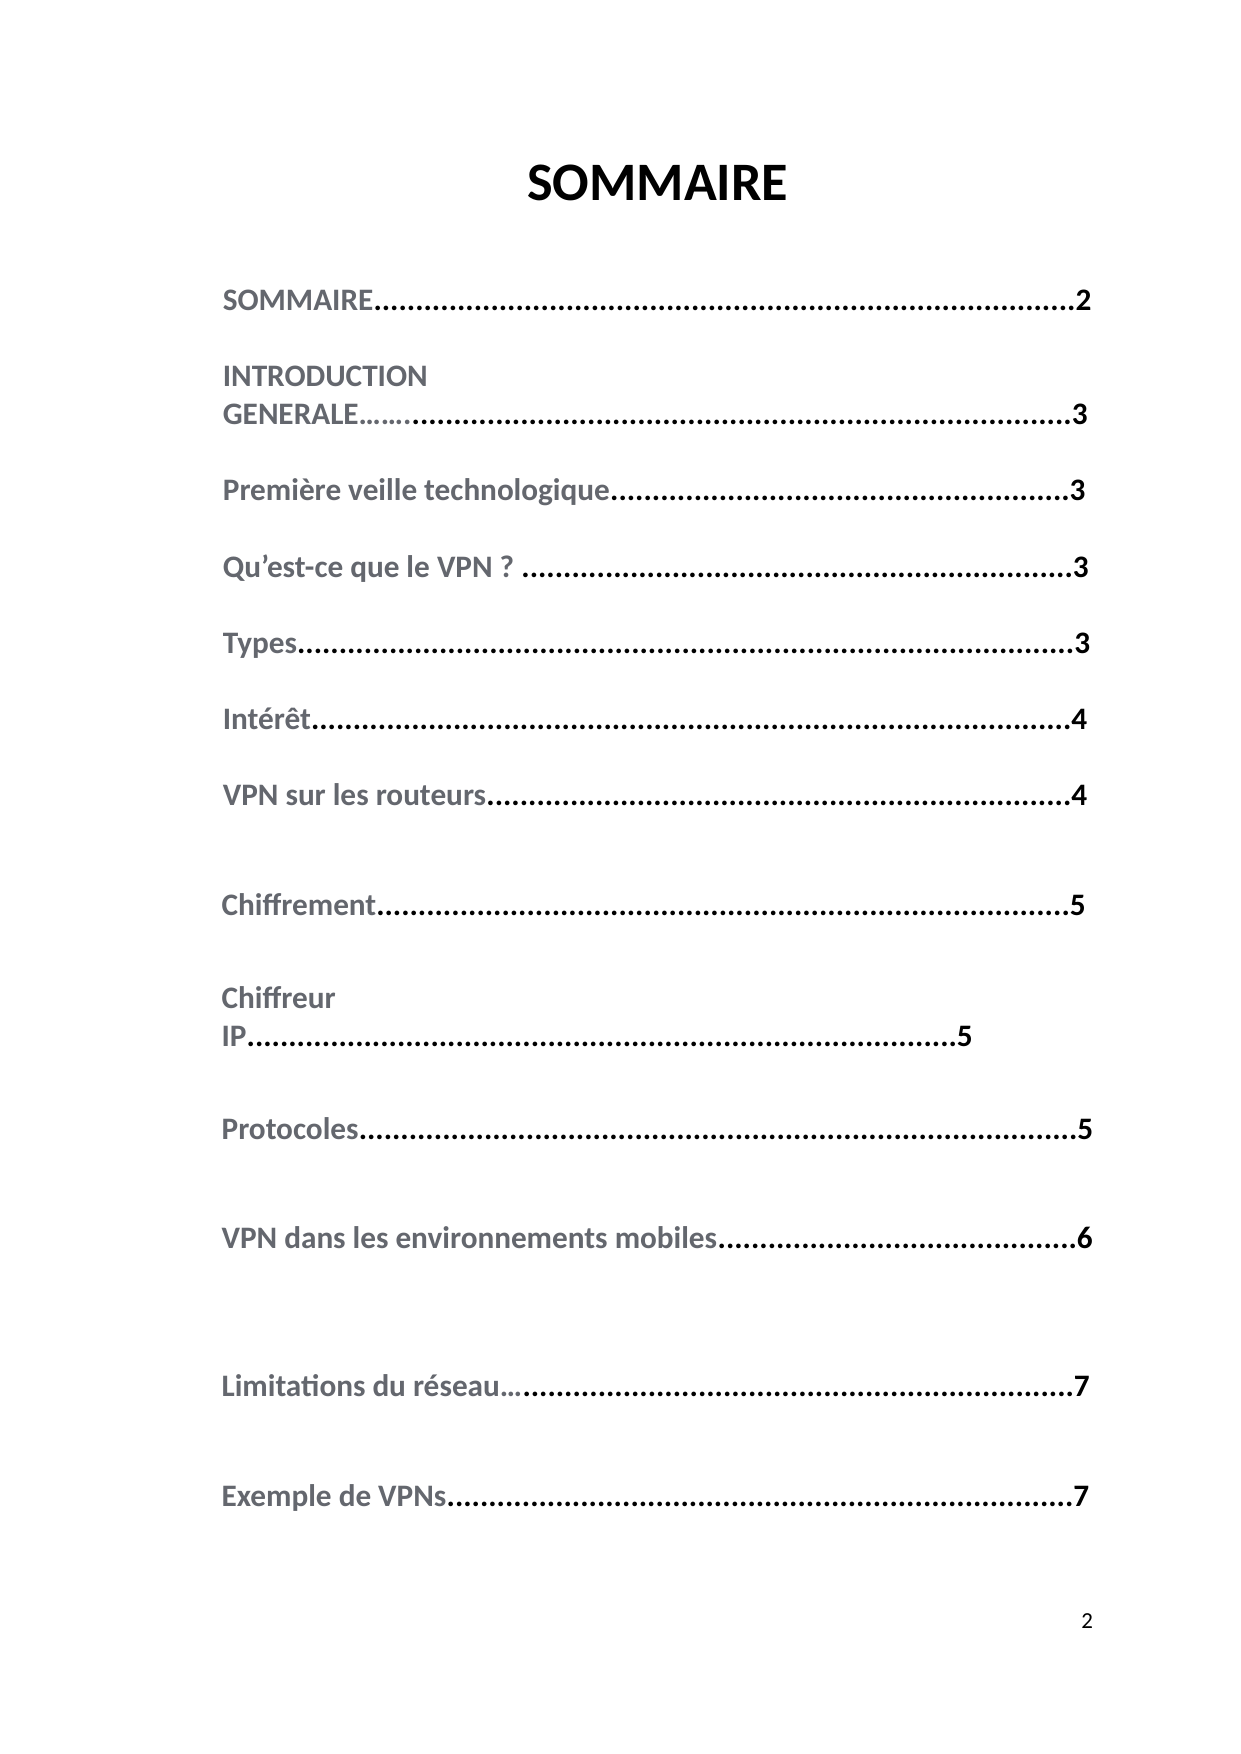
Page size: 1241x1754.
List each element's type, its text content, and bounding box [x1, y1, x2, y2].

text Limitations du réseau…..................................................................7 [221, 1328, 1093, 1404]
list Intérêt...........................................................................................4 [223, 699, 1093, 737]
list INTRODUCTION GENERALE……................................................................................3 [223, 356, 1093, 432]
list Première veille technologique.......................................................3 [223, 471, 1093, 509]
text VPN dans les environnements mobiles...........................................6 [148, 1219, 1093, 1257]
text Exemple de VPNs...........................................................................7 [221, 1476, 1093, 1514]
list SOMMAIRE [223, 148, 1093, 214]
list SOMMAIRE....................................................................................2 [223, 280, 1093, 318]
list VPN sur les routeurs......................................................................4 [223, 737, 1093, 814]
text Protocoles......................................................................................5 [221, 1071, 1093, 1147]
list Qu’est-ce que le VPN ? ..................................................................3 [223, 509, 1093, 585]
text Chiffrement...................................................................................5 [148, 885, 1093, 923]
text Chiffreur IP.....................................................................................5 [221, 940, 1093, 1054]
list Types.............................................................................................3 [223, 585, 1093, 661]
